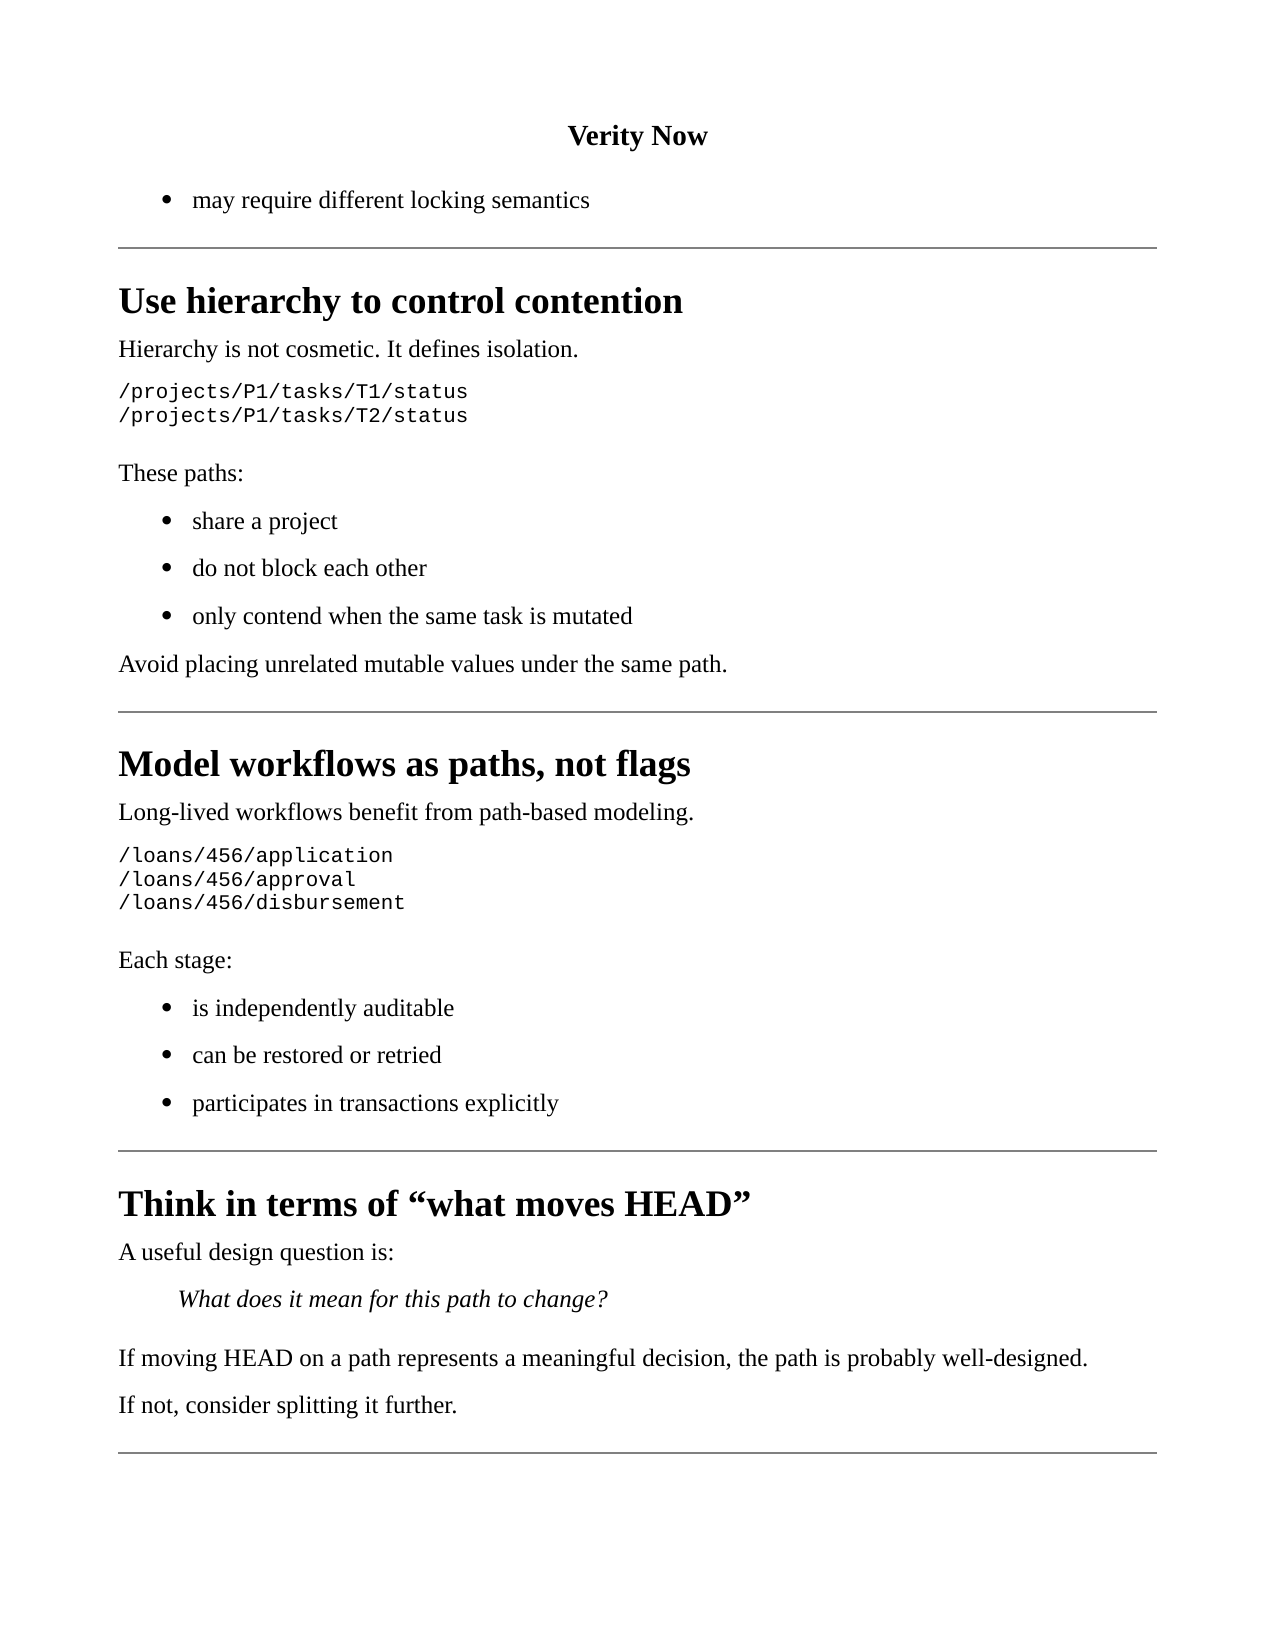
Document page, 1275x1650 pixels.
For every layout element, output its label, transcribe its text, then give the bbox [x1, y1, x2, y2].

list may require different locking semantics [162, 185, 1157, 214]
text These paths: [118, 458, 1157, 487]
subtitle Use hierarchy to control contention [118, 278, 1157, 321]
text A useful design question is: [118, 1237, 1157, 1266]
list only contend when the same task is mutated [162, 601, 1157, 630]
text /projects/P1/tasks/T2/status [118, 405, 1157, 429]
list share a project [162, 506, 1157, 534]
text What does it mean for this path to change? [177, 1284, 1098, 1313]
text /projects/P1/tasks/T1/status [118, 381, 1157, 405]
text /loans/456/approval [118, 868, 1157, 892]
subtitle Model workflows as paths, not flags [118, 742, 1157, 785]
text If not, consider splitting it further. [118, 1390, 1157, 1419]
list do not block each other [162, 553, 1157, 582]
text If moving HEAD on a path represents a meaningful decision, the path is probably well-designed. [118, 1343, 1157, 1371]
text /loans/456/disbursement [118, 892, 1157, 916]
text Hierarchy is not cosmetic. It defines isolation. [118, 334, 1157, 363]
text /loans/456/application [118, 845, 1157, 868]
list can be restored or retried [162, 1041, 1157, 1069]
text Each stage: [118, 945, 1157, 974]
subtitle Think in terms of “what moves HEAD” [118, 1181, 1157, 1224]
text Long-lived workflows benefit from path-based modeling. [118, 797, 1157, 826]
list participates in transactions explicitly [162, 1088, 1157, 1117]
text Avoid placing unrelated mutable values under the same path. [118, 649, 1157, 677]
list is independently auditable [162, 993, 1157, 1022]
